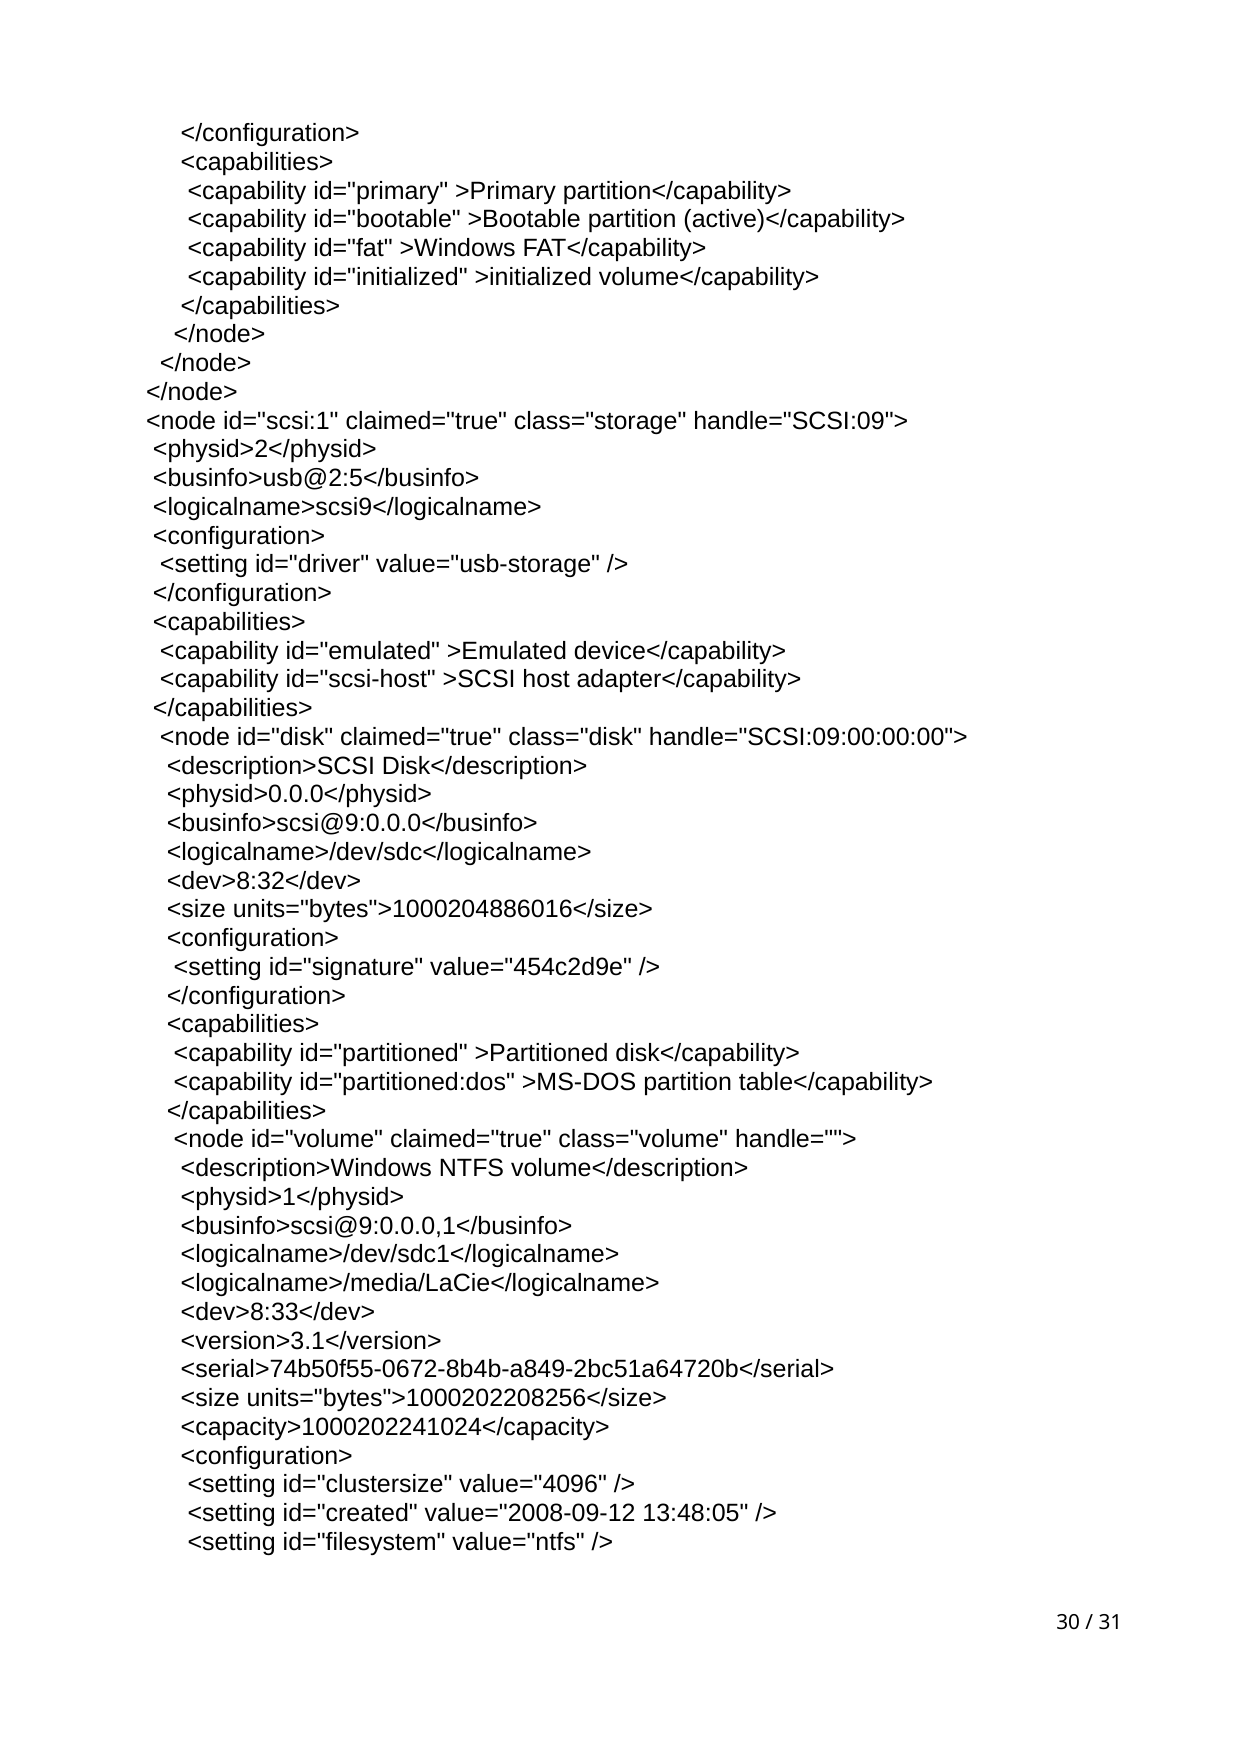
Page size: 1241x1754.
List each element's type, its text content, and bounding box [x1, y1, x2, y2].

text </configuration> <capabilities> <capability id="primary" >Primary partition</capability> <capability id="bootable" >Bootable partition (active)</capability> <capability id="fat" >Windows FAT</capability> <capability id="initialized" >initialized volume</capability> </capabilities> </node> </node> </node> <node id="scsi:1" claimed="true" class="storage" handle="SCSI:09"> <physid>2</physid> <businfo>usb@2:5</businfo> <logicalname>scsi9</logicalname> <configuration> <setting id="driver" value="usb-storage" /> </configuration> <capabilities> <capability id="emulated" >Emulated device</capability> <capability id="scsi-host" >SCSI host adapter</capability> </capabilities> <node id="disk" claimed="true" class="disk" handle="SCSI:09:00:00:00"> <description>SCSI Disk</description> <physid>0.0.0</physid> <businfo>scsi@9:0.0.0</businfo> <logicalname>/dev/sdc</logicalname> <dev>8:32</dev> <size units="bytes">1000204886016</size> <configuration> <setting id="signature" value="454c2d9e" /> </configuration> <capabilities> <capability id="partitioned" >Partitioned disk</capability> <capability id="partitioned:dos" >MS-DOS partition table</capability> </capabilities> <node id="volume" claimed="true" class="volume" handle=""> <description>Windows NTFS volume</description> <physid>1</physid> <businfo>scsi@9:0.0.0,1</businfo> <logicalname>/dev/sdc1</logicalname> <logicalname>/media/LaCie</logicalname> <dev>8:33</dev> <version>3.1</version> <serial>74b50f55-0672-8b4b-a849-2bc51a64720b</serial> <size units="bytes">1000202208256</size> <capacity>1000202241024</capacity> <configuration> <setting id="clustersize" value="4096" /> <setting id="created" value="2008-09-12 13:48:05" /> <setting id="filesystem" value="ntfs" /> [118, 118, 1122, 1556]
